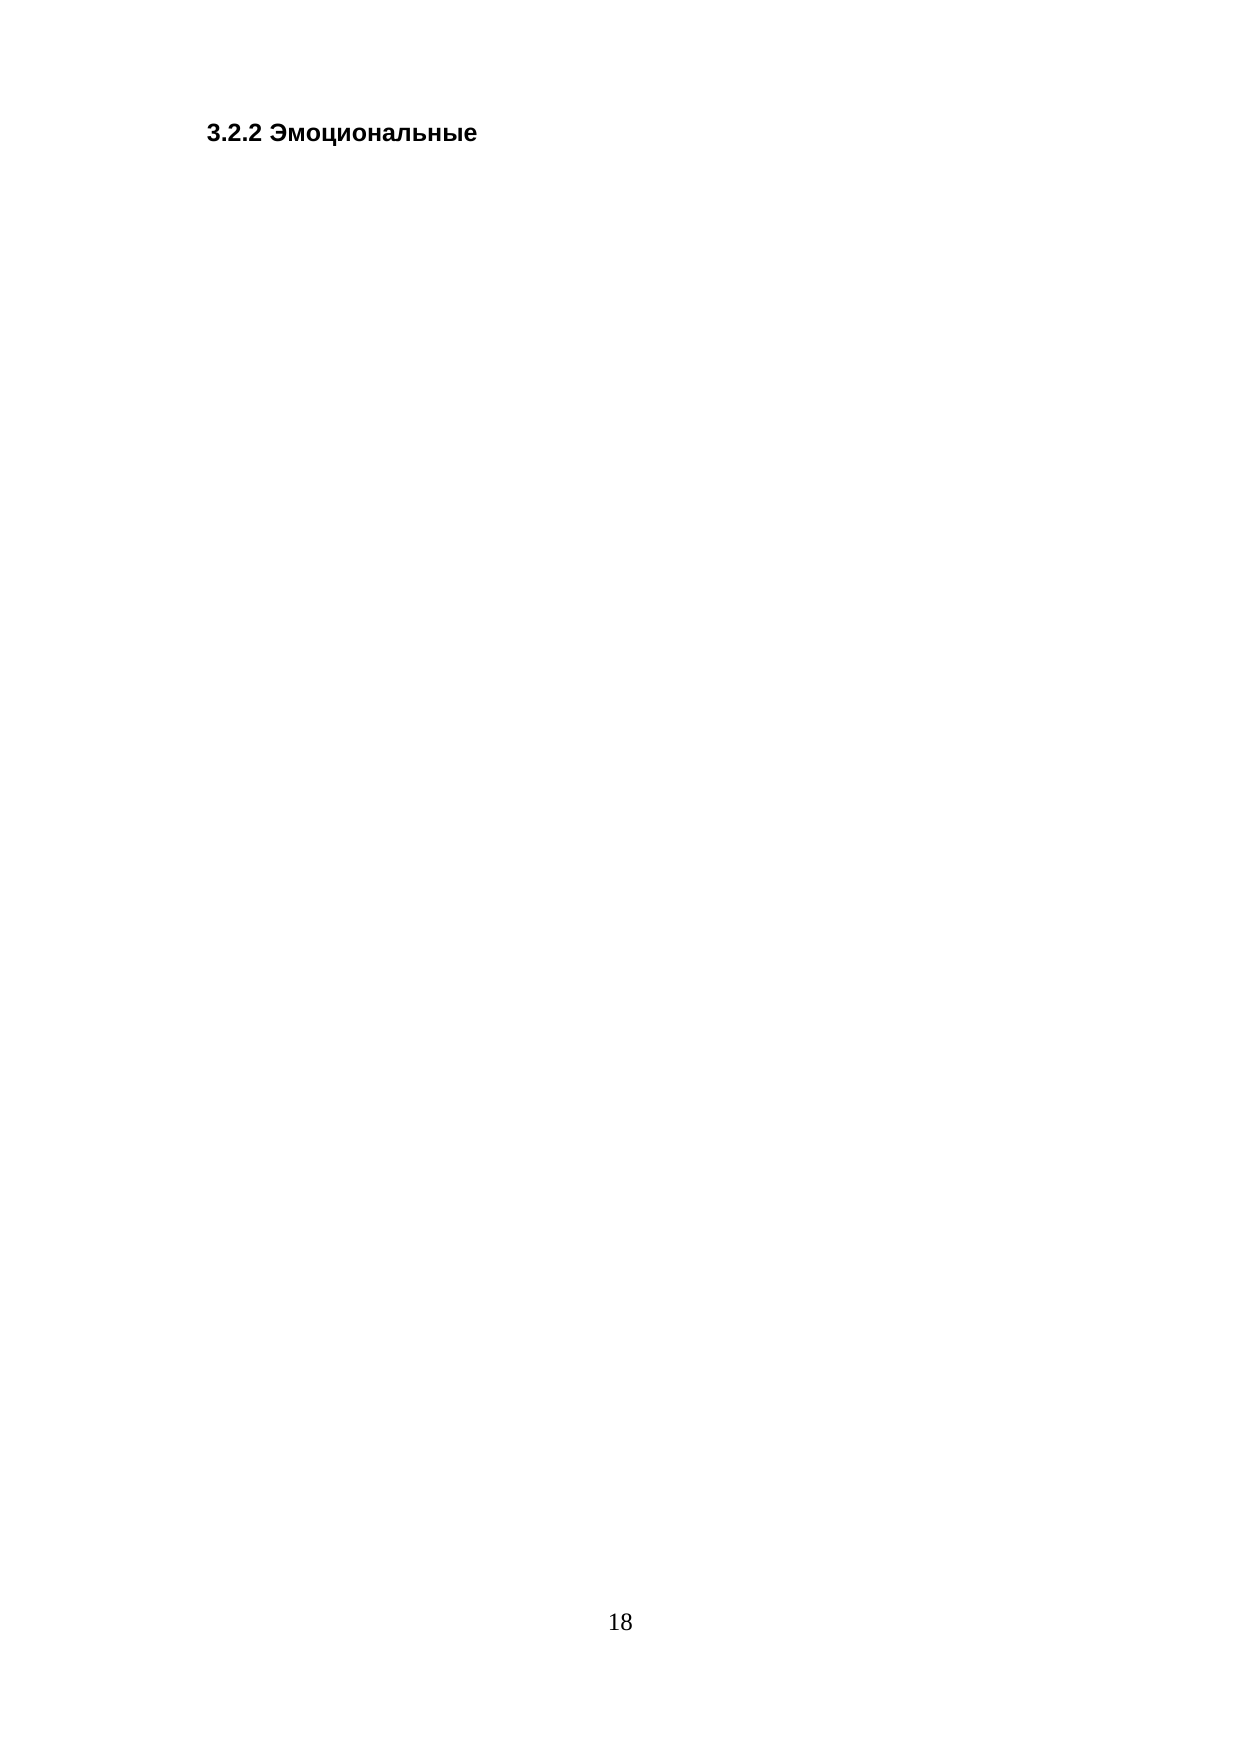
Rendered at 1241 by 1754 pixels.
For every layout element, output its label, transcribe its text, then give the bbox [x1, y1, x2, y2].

subtitle Эмоциональные [118, 118, 1122, 147]
